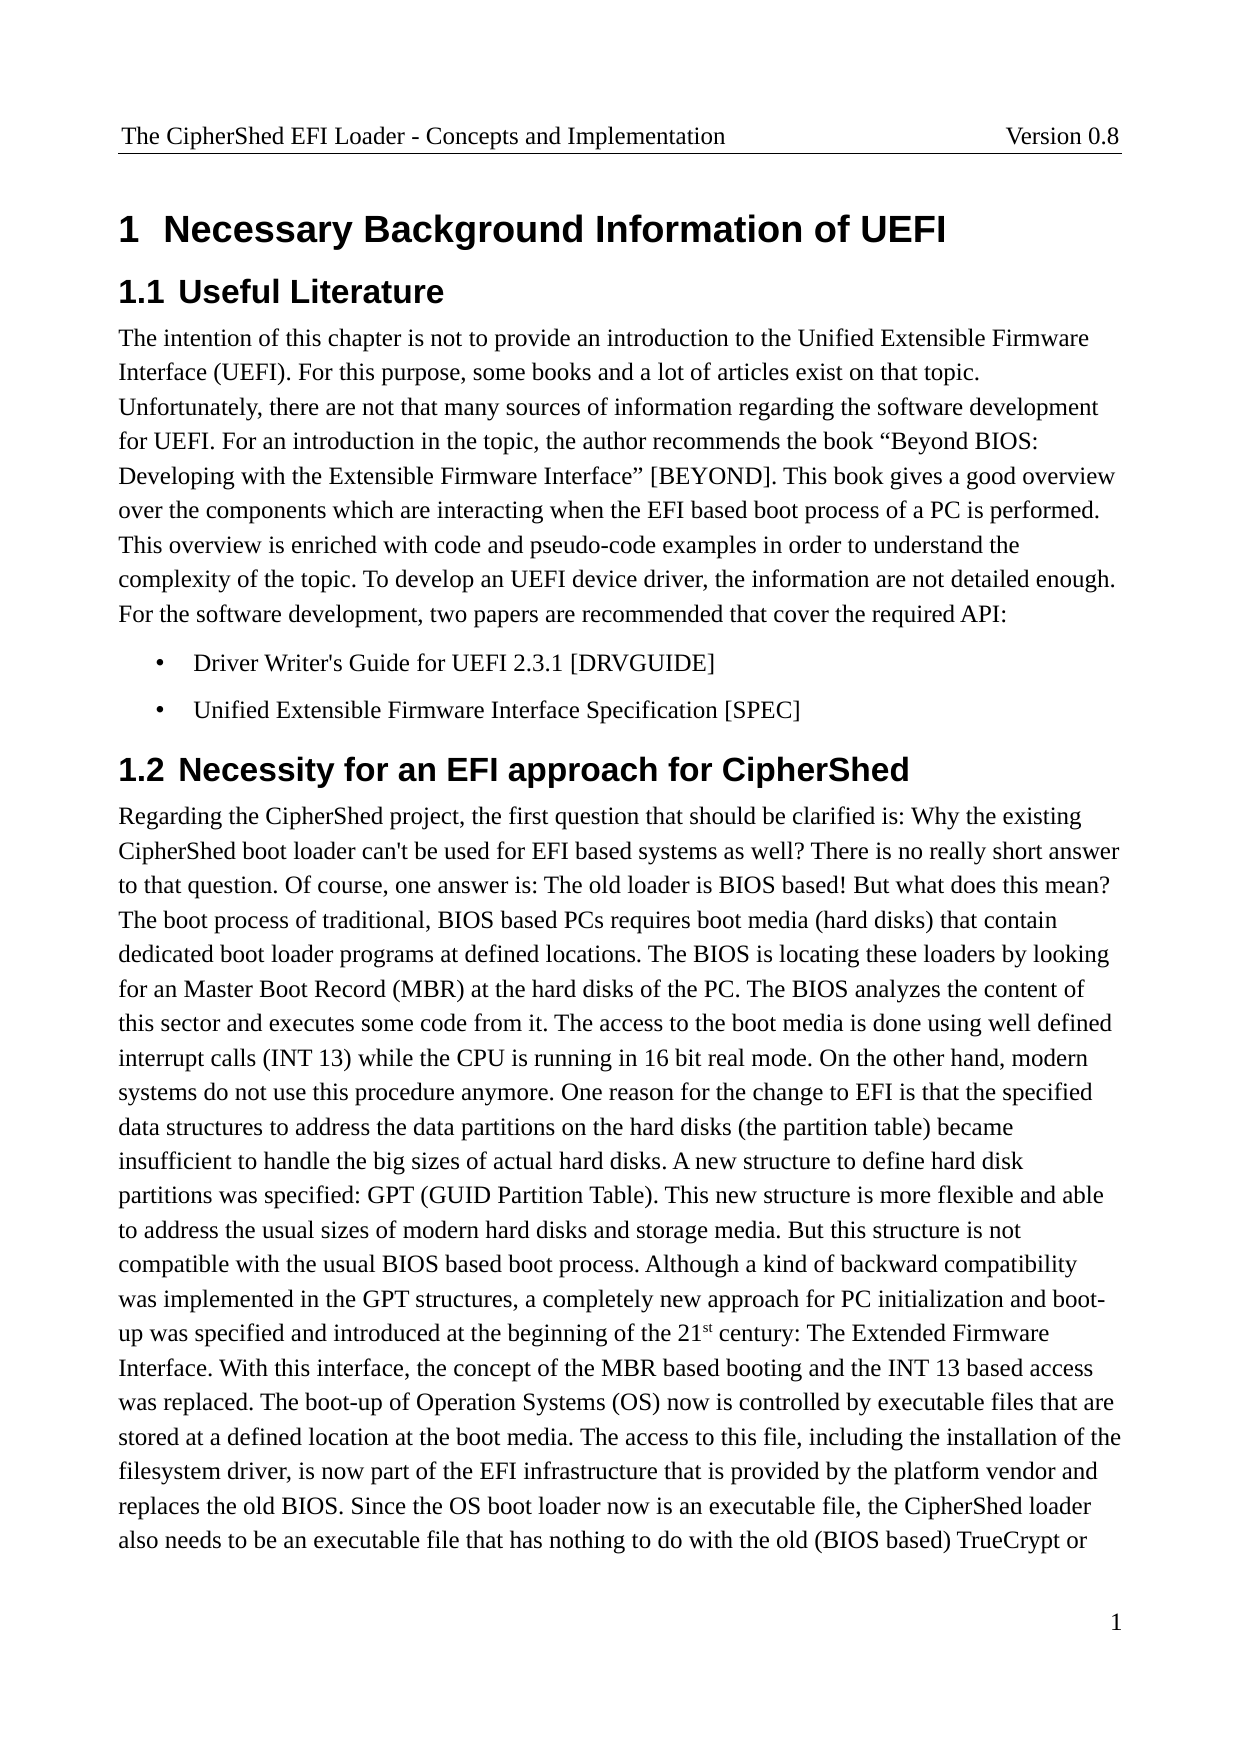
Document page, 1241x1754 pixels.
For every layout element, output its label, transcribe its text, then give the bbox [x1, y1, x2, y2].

list Unified Extensible Firmware Interface Specification [SPEC] [156, 695, 1122, 723]
list Driver Writer's Guide for UEFI 2.3.1 [DRVGUIDE] [156, 648, 1122, 677]
text Regarding the CipherShed project, the first question that should be clarified is: Why the existing CipherShed boot loader can't be used for EFI based systems as well? There is no really short answer to that question. Of course, one answer is: The old loader is BIOS based! But what does this mean? The boot process of traditional, BIOS based PCs requires boot media (hard disks) that contain dedicated boot loader programs at defined locations. The BIOS is locating these loaders by looking for an Master Boot Record (MBR) at the hard disks of the PC. The BIOS analyzes the content of this sector and executes some code from it. The access to the boot media is done using well defined interrupt calls (INT 13) while the CPU is running in 16 bit real mode. On the other hand, modern systems do not use this procedure anymore. One reason for the change to EFI is that the specified data structures to address the data partitions on the hard disks (the partition table) became insufficient to handle the big sizes of actual hard disks. A new structure to define hard disk partitions was specified: GPT (GUID Partition Table). This new structure is more flexible and able to address the usual sizes of modern hard disks and storage media. But this structure is not compatible with the usual BIOS based boot process. Although a kind of backward compatibility was implemented in the GPT structures, a completely new approach for PC initialization and boot-up was specified and introduced at the beginning of the 21st century: The Extended Firmware Interface. With this interface, the concept of the MBR based booting and the INT 13 based access was replaced. The boot-up of Operation Systems (OS) now is controlled by executable files that are stored at a defined location at the boot media. The access to this file, including the installation of the filesystem driver, is now part of the EFI infrastructure that is provided by the platform vendor and replaces the old BIOS. Since the OS boot loader now is an executable file, the CipherShed loader also needs to be an executable file that has nothing to do with the old (BIOS based) TrueCrypt or [118, 801, 1122, 1554]
text The intention of this chapter is not to provide an introduction to the Unified Extensible Firmware Interface (UEFI). For this purpose, some books and a lot of articles exist on that topic. Unfortunately, there are not that many sources of information regarding the software development for UEFI. For an introduction in the topic, the author recommends the book “Beyond BIOS: Developing with the Extensible Firmware Interface” [BEYOND]. This book gives a good overview over the components which are interacting when the EFI based boot process of a PC is performed. This overview is enriched with code and pseudo-code examples in order to understand the complexity of the topic. To develop an UEFI device driver, the information are not detailed enough. For the software development, two papers are recommended that cover the required API: [118, 323, 1122, 627]
subtitle Necessity for an EFI approach for CipherShed [118, 750, 1122, 789]
subtitle Useful Literature [118, 272, 1122, 310]
subtitle Necessary Background Information of UEFI [118, 207, 1122, 251]
